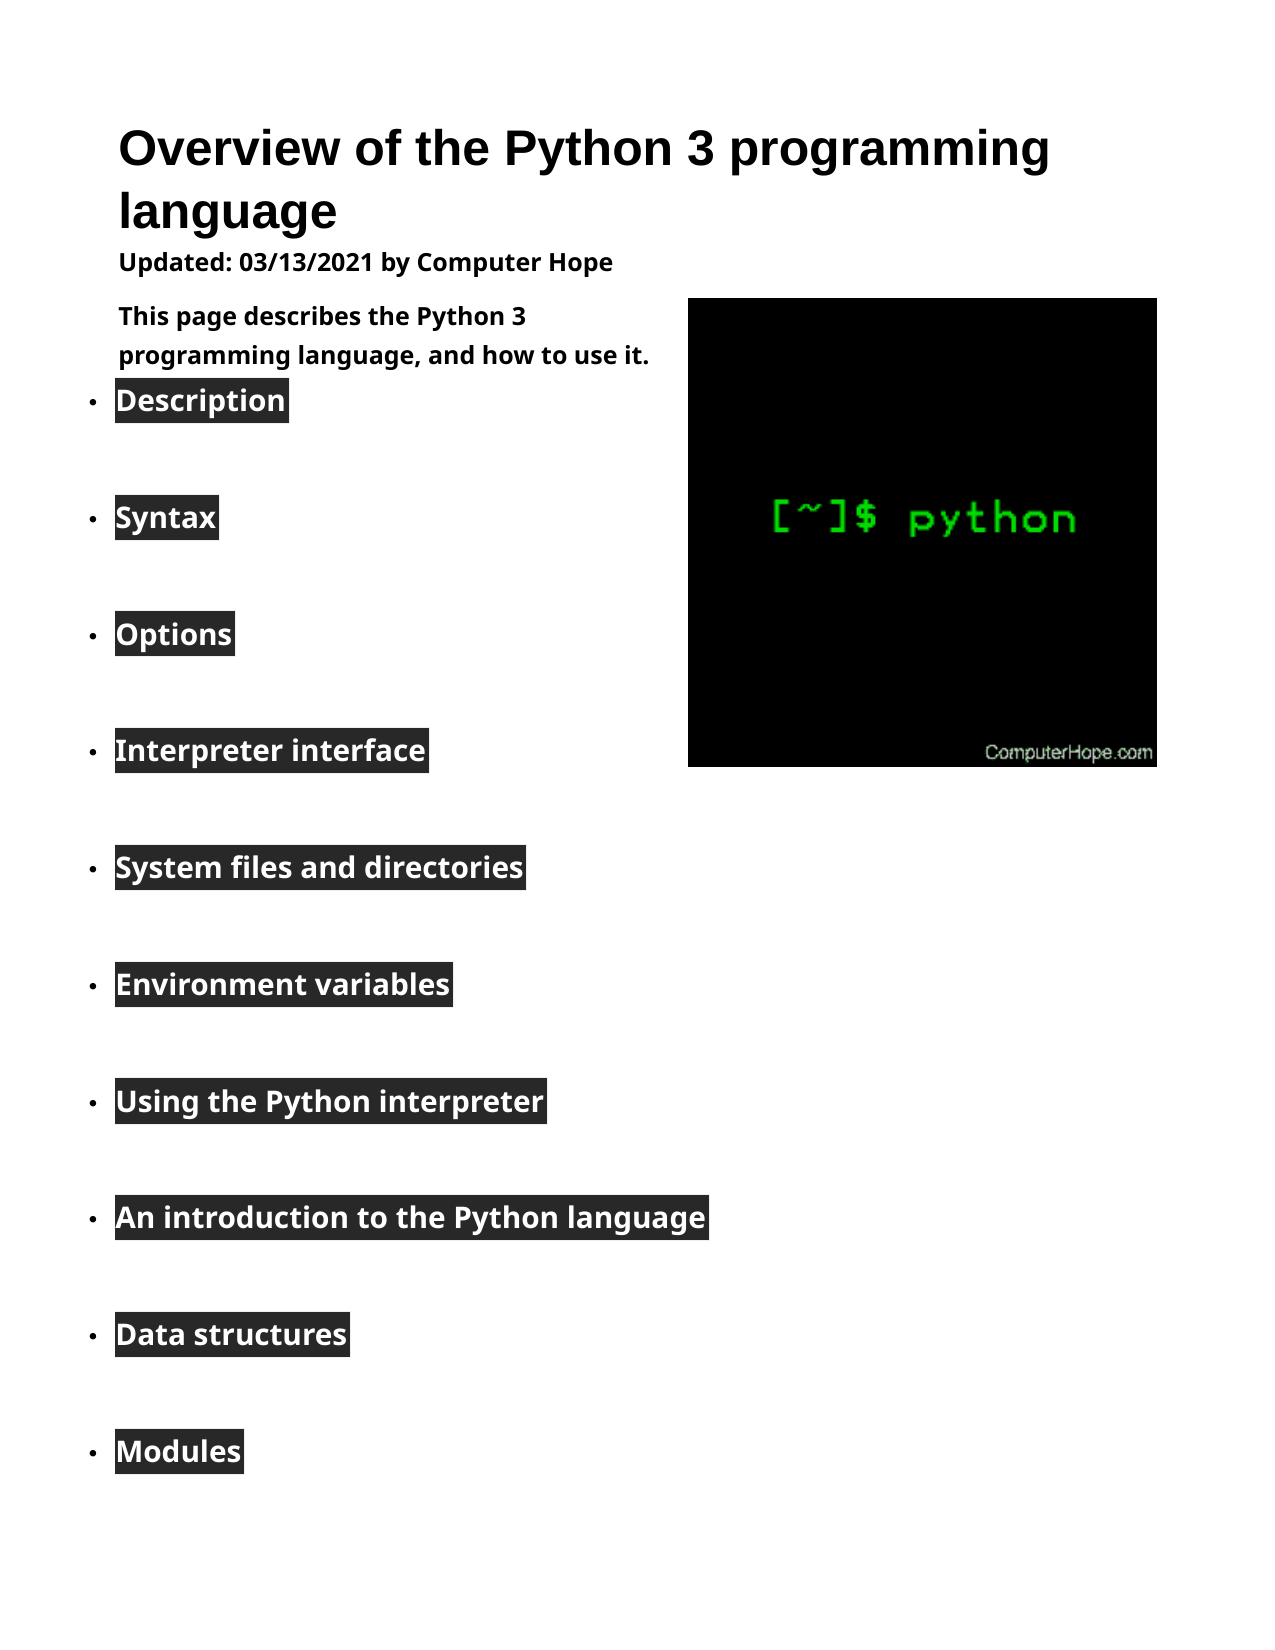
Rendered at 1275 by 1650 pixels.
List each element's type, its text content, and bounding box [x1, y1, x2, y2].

list [527, 844, 1157, 890]
list Interpreter interface [118, 728, 429, 773]
list [548, 1077, 1157, 1124]
list [290, 377, 688, 423]
list Using the Python interpreter [118, 1078, 547, 1124]
list [245, 1428, 1157, 1474]
list [236, 610, 688, 657]
text Updated: 03/13/2021 by Computer Hope [118, 244, 1157, 279]
list Modules [118, 1429, 244, 1474]
list Syntax [118, 495, 219, 540]
list Data structures [118, 1312, 350, 1357]
list Description [118, 378, 289, 423]
picture [688, 298, 1157, 767]
list [430, 727, 1157, 773]
list Environment variables [118, 962, 453, 1007]
list [351, 1311, 1157, 1357]
list An introduction to the Python language [118, 1195, 709, 1240]
list [710, 1194, 1157, 1241]
list Options [118, 611, 235, 656]
list System files and directories [118, 845, 526, 890]
subtitle Overview of the Python 3 programming language [118, 118, 1157, 239]
text This page describes the Python 3 programming language, and how to use it. [118, 298, 688, 372]
list [220, 493, 688, 540]
list [454, 961, 1157, 1007]
